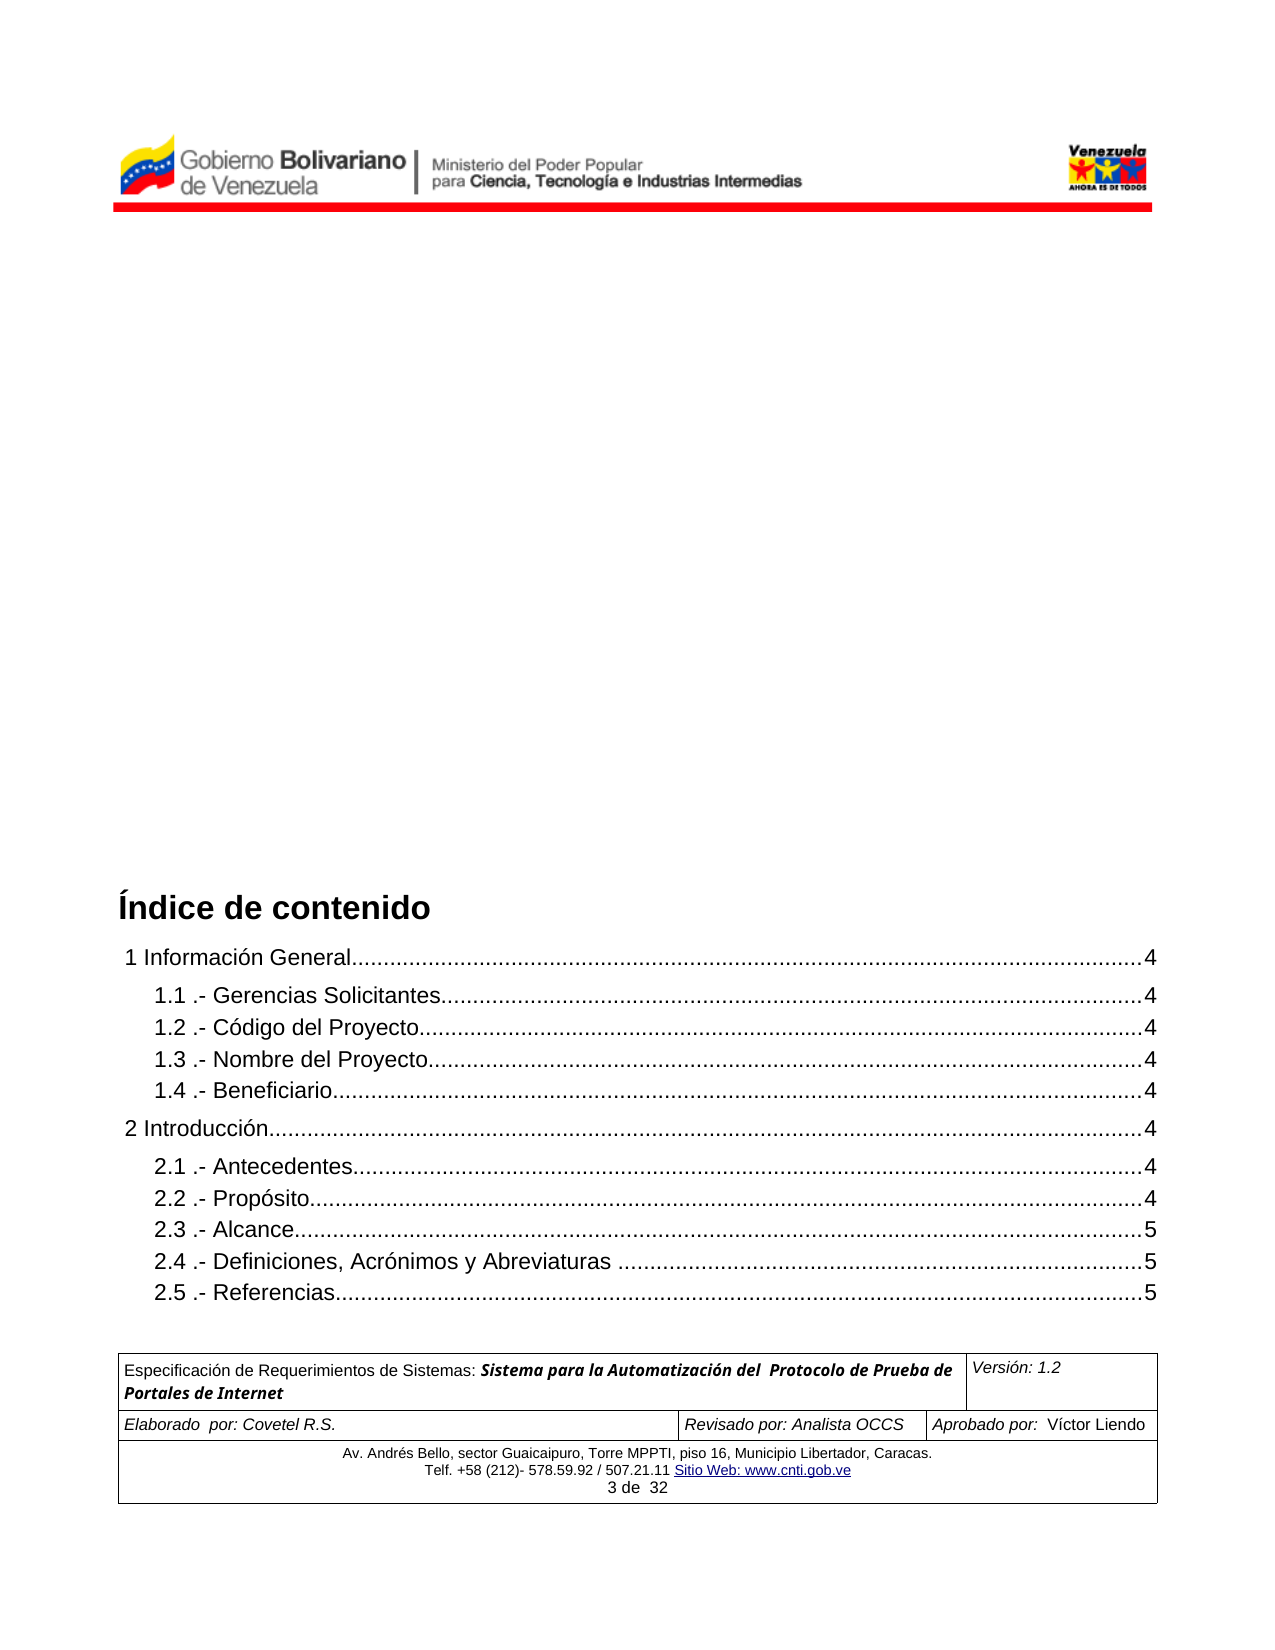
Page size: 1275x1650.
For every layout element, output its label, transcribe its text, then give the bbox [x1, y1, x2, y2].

text 2.2 .- Propósito 4 [148, 1185, 1157, 1211]
text 1.2 .- Código del Proyecto 4 [148, 1015, 1157, 1040]
text 1.3 .- Nombre del Proyecto 4 [148, 1046, 1157, 1072]
text 1.1 .- Gerencias Solicitantes 4 [148, 983, 1157, 1009]
subtitle Índice de contenido [118, 889, 1157, 926]
text 2.4 .- Definiciones, Acrónimos y Abreviaturas 5 [148, 1248, 1157, 1274]
text 1.4 .- Beneficiario 4 [148, 1078, 1157, 1103]
text 2.3 .- Alcance 5 [148, 1217, 1157, 1242]
picture [113, 126, 1153, 212]
text 2.5 .- Referencias 5 [148, 1280, 1157, 1306]
text 2 Introducción 4 [118, 1115, 1157, 1141]
text 2.1 .- Antecedentes 4 [148, 1154, 1157, 1179]
text 1 Información General 4 [118, 945, 1157, 970]
